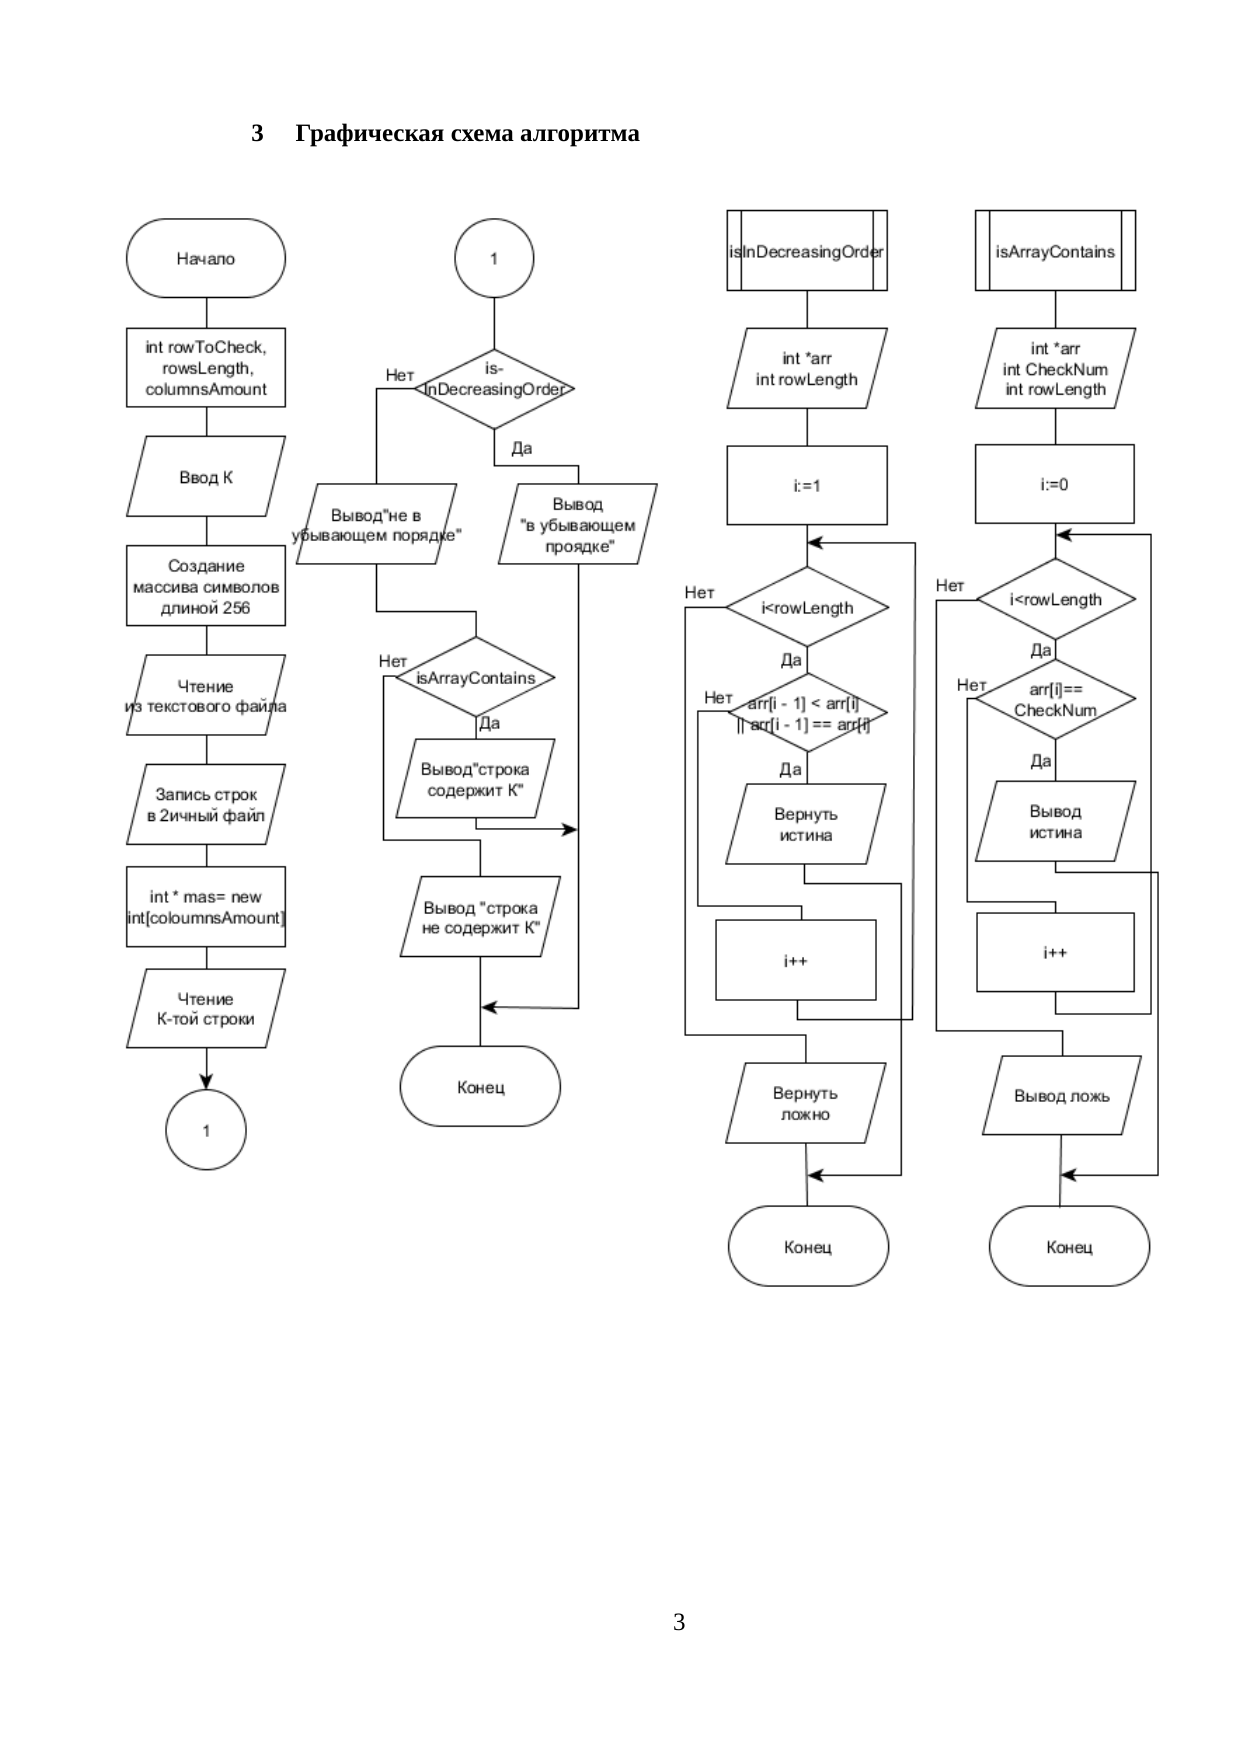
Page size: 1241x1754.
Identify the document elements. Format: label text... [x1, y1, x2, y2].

picture [101, 189, 1180, 1308]
subtitle Графическая схема алгоритма [177, 118, 1181, 147]
